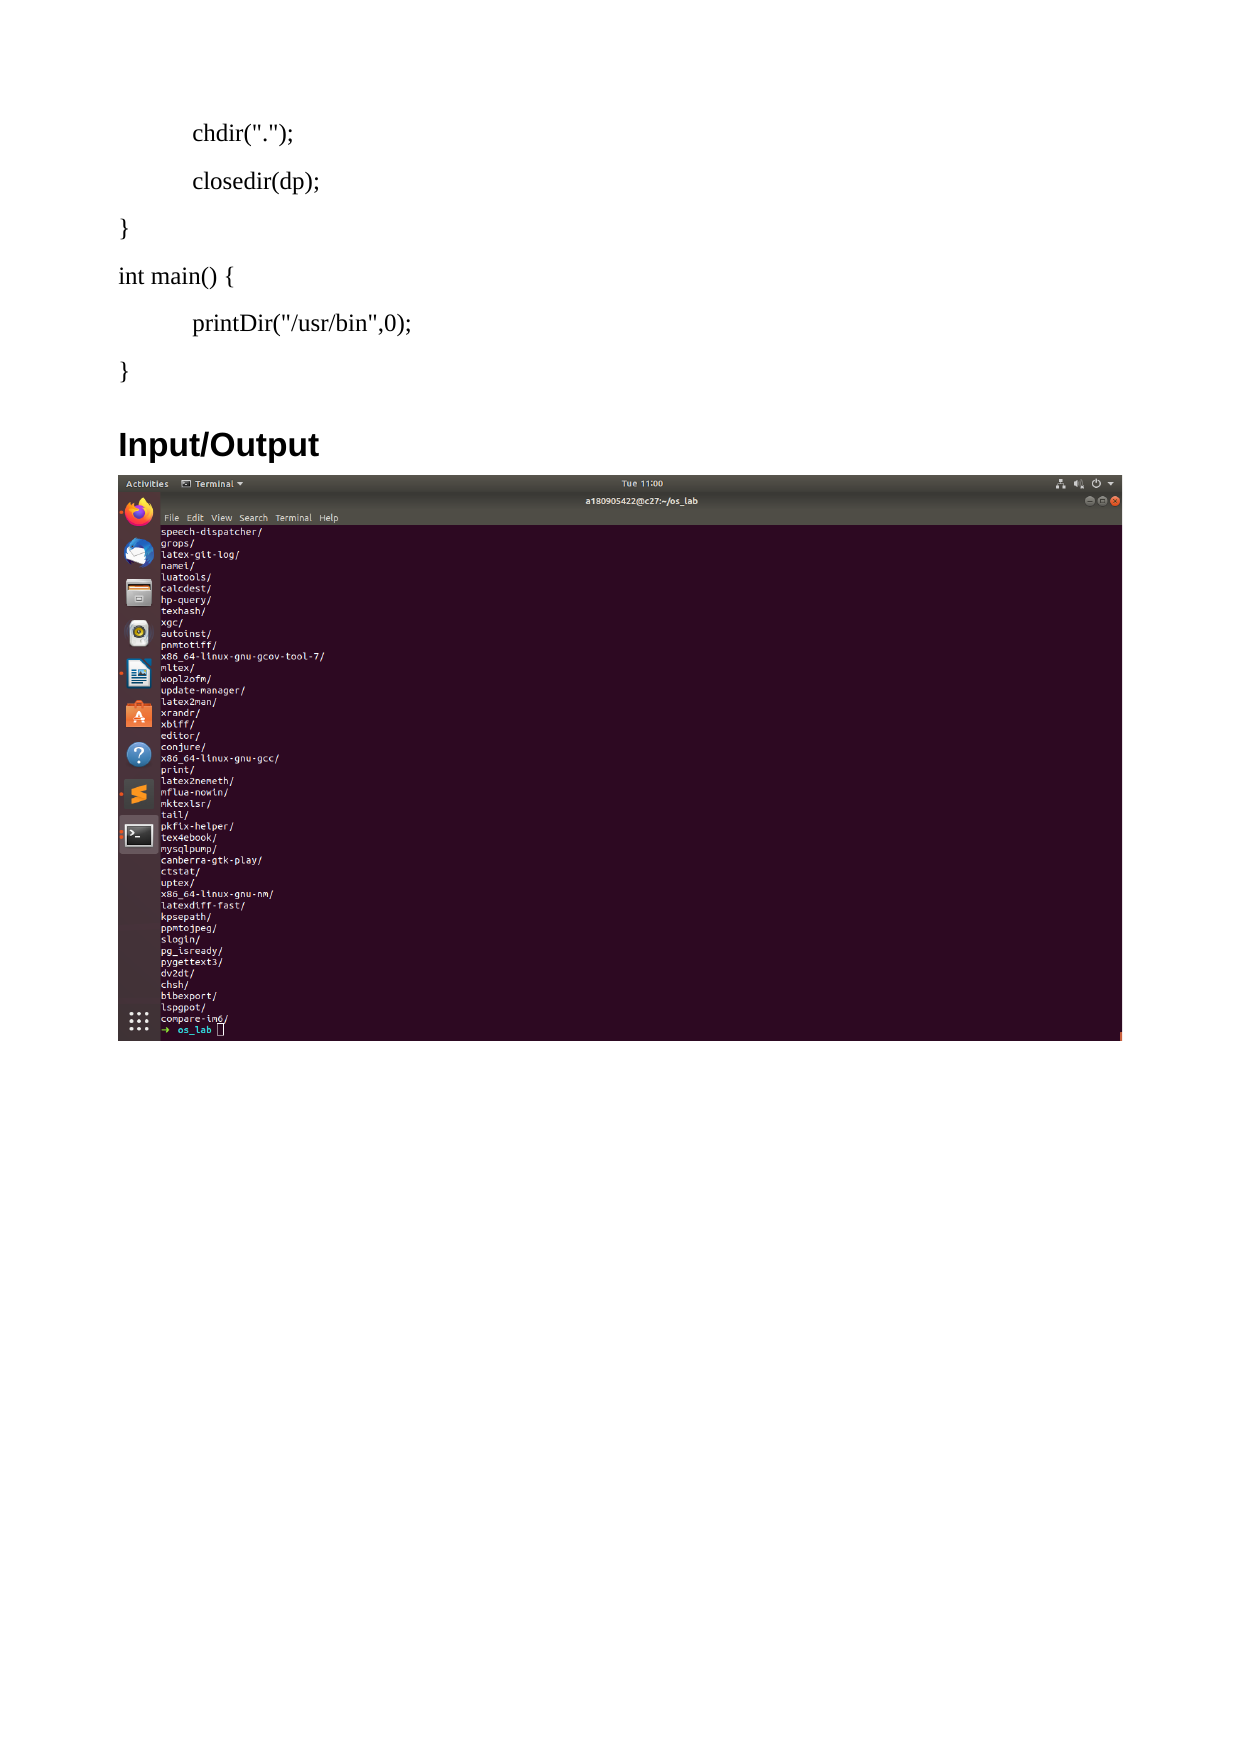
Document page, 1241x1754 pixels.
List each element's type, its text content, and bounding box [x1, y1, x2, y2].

text } [118, 356, 1122, 385]
text closedir(dp); [118, 166, 1122, 194]
text chdir("."); [118, 118, 1122, 147]
text printDir("/usr/bin",0); [118, 308, 1122, 337]
subtitle Input/Output [118, 424, 1122, 463]
picture [118, 475, 1123, 1041]
text } [118, 213, 1122, 242]
text int main() { [118, 261, 1122, 290]
